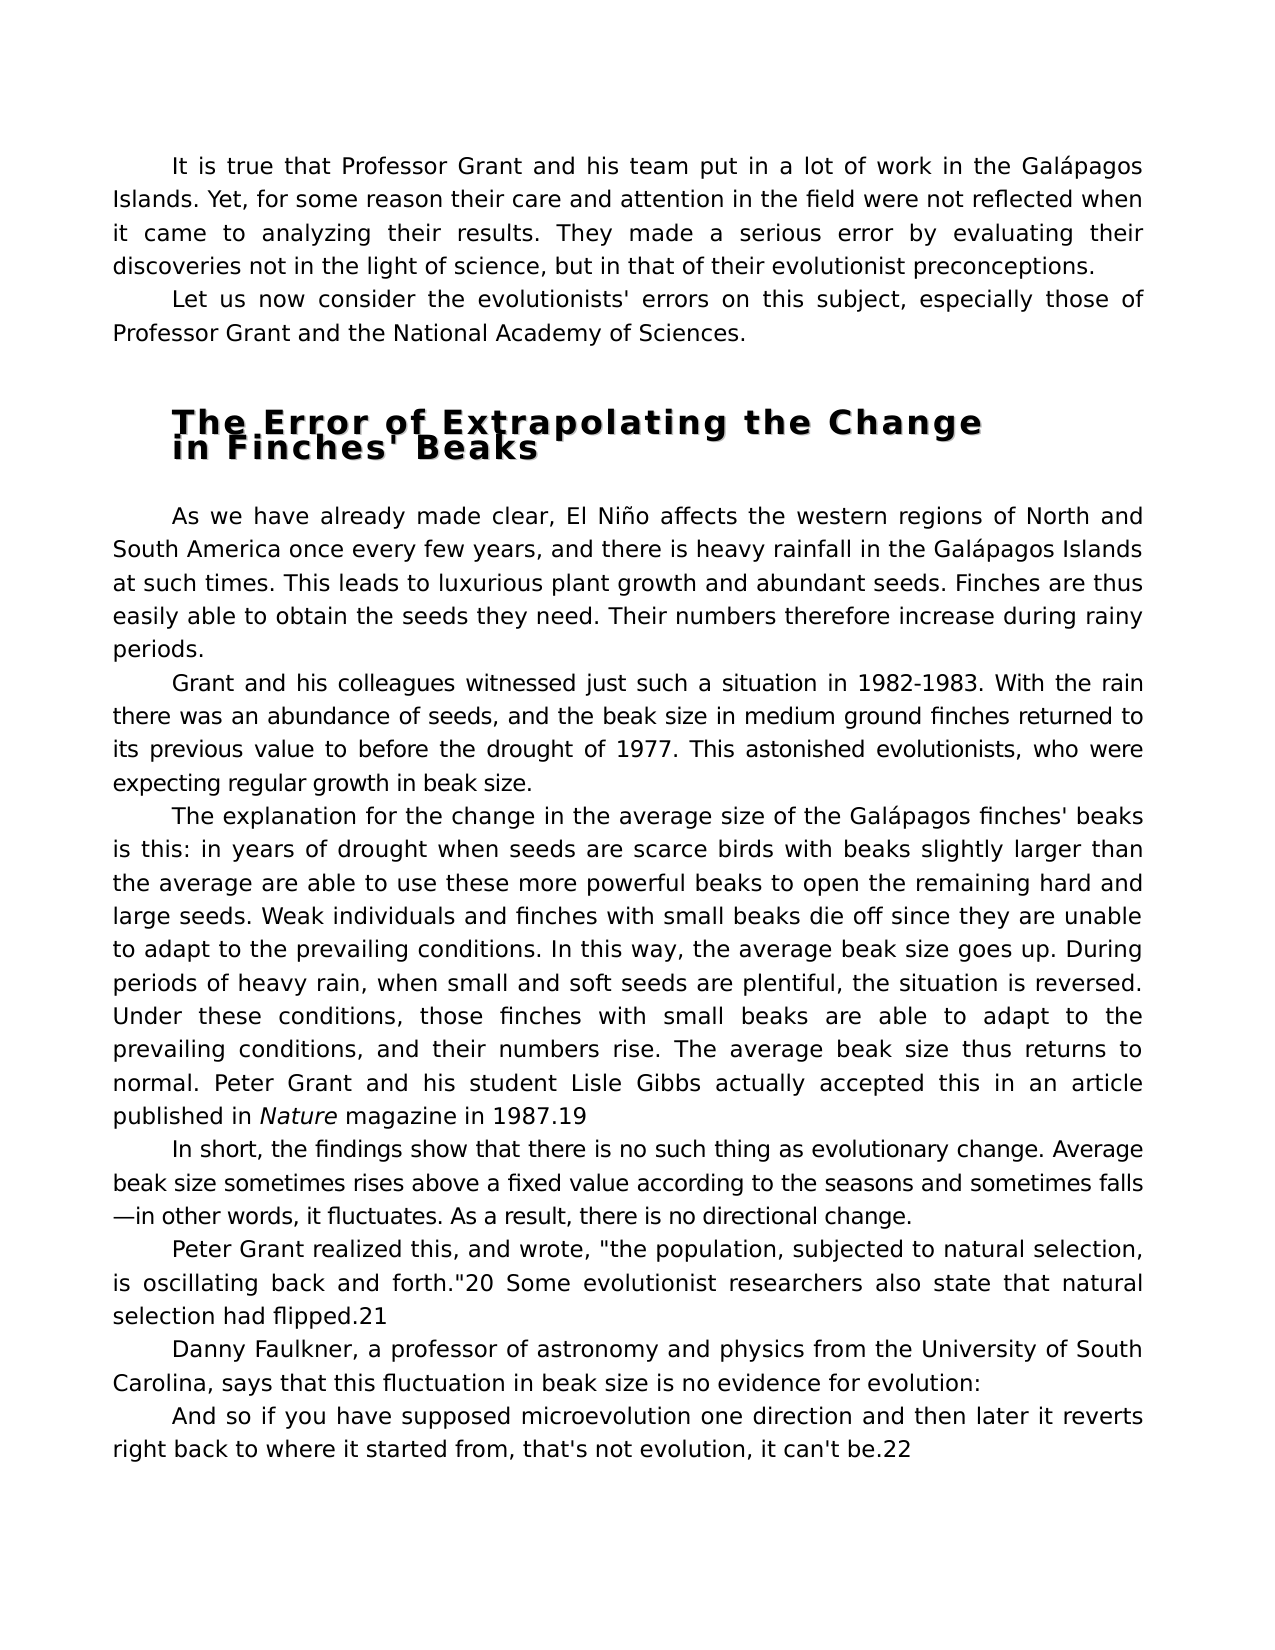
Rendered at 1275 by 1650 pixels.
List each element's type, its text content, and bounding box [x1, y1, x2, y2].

text The Error of Extrapolating the Change [112, 414, 179, 439]
text in Finches' Beaks [112, 439, 1145, 464]
text In short, the findings show that there is no such thing as evolutionary change. Average beak size sometimes rises above a fixed value according to the seasons and sometimes falls—in other words, it fluctuates. As a result, there is no directional change. [112, 1131, 1145, 1231]
text Let us now consider the evolutionists' errors on this subject, especially those of Professor Grant and the National Academy of Sciences. [112, 281, 1145, 348]
text And so if you have supposed microevolution one direction and then later it reverts right back to where it started from, that's not evolution, it can't be.22 [112, 1398, 1145, 1464]
text The Error of Extrapolating the Change [501, 414, 1145, 439]
text The Error of Extrapolating the Change [420, 414, 497, 439]
text Danny Faulkner, a professor of astronomy and physics from the University of South Carolina, says that this fluctuation in beak size is no evidence for evolution: [112, 1331, 1145, 1398]
text It is true that Professor Grant and his team put in a lot of work in the Galápagos Islands. Yet, for some reason their care and attention in the field were not reflected when it came to analyzing their results. They made a serious error by evaluating their discoveries not in the light of science, but in that of their evolutionist preconceptions. [112, 148, 1145, 281]
text Peter Grant realized this, and wrote, "the population, subjected to natural selection, is oscillating back and forth."20 Some evolutionist researchers also state that natural selection had flipped.21 [112, 1231, 1145, 1331]
text Grant and his colleagues witnessed just such a situation in 1982-1983. With the rain there was an abundance of seeds, and the beak size in medium ground finches returned to its previous value to before the drought of 1977. This astonished evolutionists, who were expecting regular growth in beak size. [112, 664, 1145, 798]
text As we have already made clear, El Niño affects the western regions of North and South America once every few years, and there is heavy rainfall in the Galápagos Islands at such times. This leads to luxurious plant growth and abundant seeds. Finches are thus easily able to obtain the seeds they need. Their numbers therefore increase during rainy periods. [112, 498, 1145, 664]
text The explanation for the change in the average size of the Galápagos finches' beaks is this: in years of drought when seeds are scarce birds with beaks slightly larger than the average are able to use these more powerful beaks to open the remaining hard and large seeds. Weak individuals and finches with small beaks die off since they are unable to adapt to the prevailing conditions. In this way, the average beak size goes up. During periods of heavy rain, when small and soft seeds are plentiful, the situation is reversed. Under these conditions, those finches with small beaks are able to adapt to the prevailing conditions, and their numbers rise. The average beak size thus returns to normal. Peter Grant and his student Lisle Gibbs actually accepted this in an article published in Nature magazine in 1987.19 [112, 798, 1145, 1131]
text The Error of Extrapolating the Change [182, 414, 418, 439]
